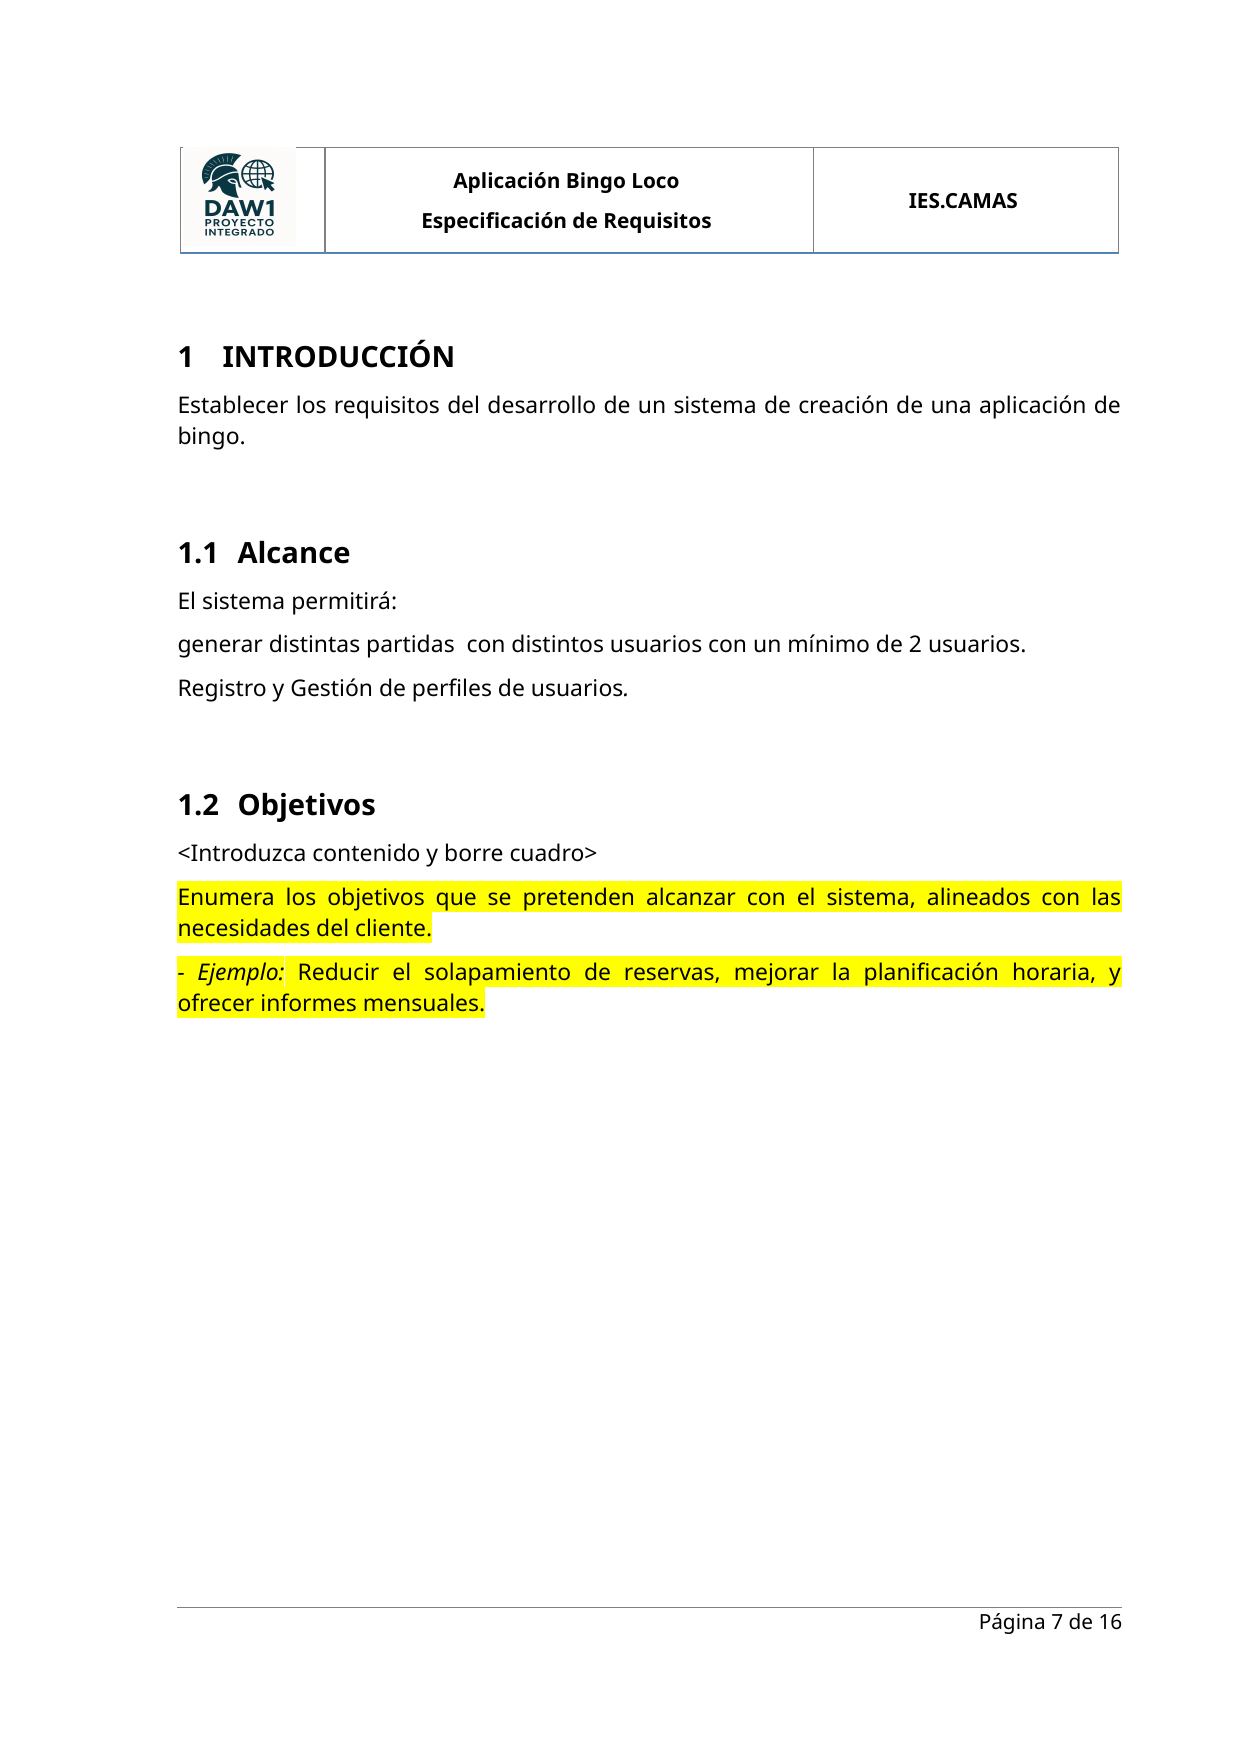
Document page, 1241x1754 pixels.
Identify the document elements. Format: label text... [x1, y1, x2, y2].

text Establecer los requisitos del desarrollo de un sistema de creación de una aplicación de bingo. [177, 389, 1122, 451]
text generar distintas partidas con distintos usuarios con un mínimo de 2 usuarios. [177, 628, 1122, 659]
text Registro y Gestión de perfiles de usuarios. [177, 672, 1122, 703]
text Enumera los objetivos que se pretenden alcanzar con el sistema, alineados con las necesidades del cliente. [177, 881, 1122, 943]
subtitle Alcance [177, 532, 1122, 572]
text <Introduzca contenido y borre cuadro> [177, 837, 1122, 868]
subtitle INTRODUCCIÓN [177, 336, 1122, 376]
text El sistema permitirá: [177, 584, 1122, 616]
picture [183, 147, 296, 246]
text - Ejemplo: Reducir el solapamiento de reservas, mejorar la planificación horaria, y ofrecer informes mensuales. [177, 956, 1122, 1018]
subtitle Objetivos [177, 784, 1122, 824]
